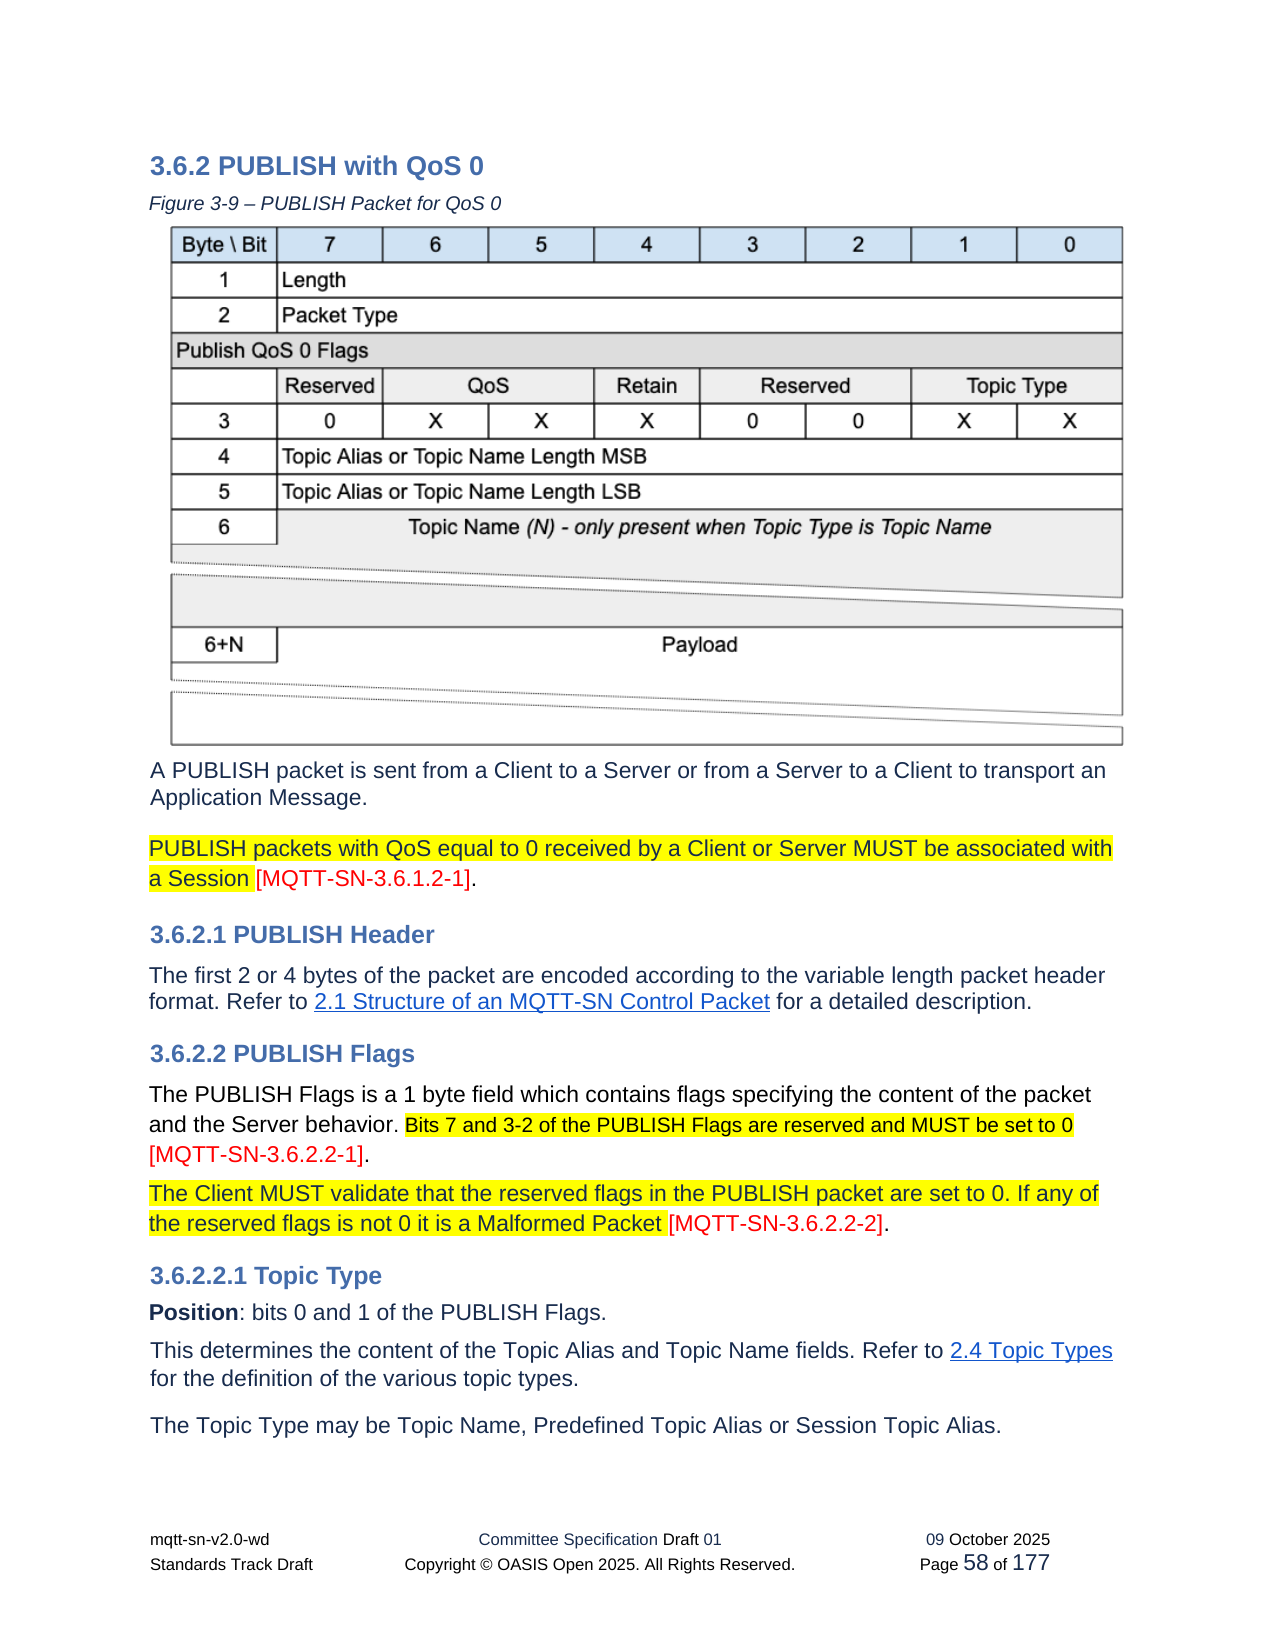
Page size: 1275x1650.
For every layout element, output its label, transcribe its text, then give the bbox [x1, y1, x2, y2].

subtitle 3.6.2.1 PUBLISH Header [150, 921, 1124, 949]
text The PUBLISH Flags is a 1 byte field which contains flags specifying the content of the packet and the Server behavior. Bits 7 and 3-2 of the PUBLISH Flags are reserved and MUST be set to 0 [MQTT-SN-3.6.2.2-1]. [148, 1081, 1124, 1167]
subtitle 3.6.2.2 PUBLISH Flags [150, 1039, 1124, 1068]
text This determines the content of the Topic Alias and Topic Name fields. Refer to 2.4 Topic Types for the definition of the various topic types. [150, 1337, 1124, 1391]
text Position: bits 0 and 1 of the PUBLISH Flags. [148, 1299, 1124, 1325]
text A PUBLISH packet is sent from a Client to a Server or from a Server to a Client to transport an Application Message. [150, 757, 1125, 810]
subtitle 3.6.2 PUBLISH with QoS 0 [150, 150, 1124, 181]
subtitle 3.6.2.2.1 Topic Type [150, 1261, 1124, 1290]
text The Client MUST validate that the reserved flags in the PUBLISH packet are set to 0. If any of the reserved flags is not 0 it is a Malformed Packet [MQTT-SN-3.6.2.2-2]. [148, 1180, 1124, 1236]
text The Topic Type may be Topic Name, Predefined Topic Alias or Session Topic Alias. [150, 1412, 1124, 1439]
picture [148, 226, 1124, 746]
text The first 2 or 4 bytes of the packet are encoded according to the variable length packet header format. Refer to 2.1 Structure of an MQTT-SN Control Packet for a detailed description. [148, 962, 1124, 1014]
text PUBLISH packets with QoS equal to 0 received by a Client or Server MUST be associated with a Session [MQTT-SN-3.6.1.2-1]. [148, 835, 1124, 892]
text Figure 3-9 – PUBLISH Packet for QoS 0 [148, 192, 1124, 215]
